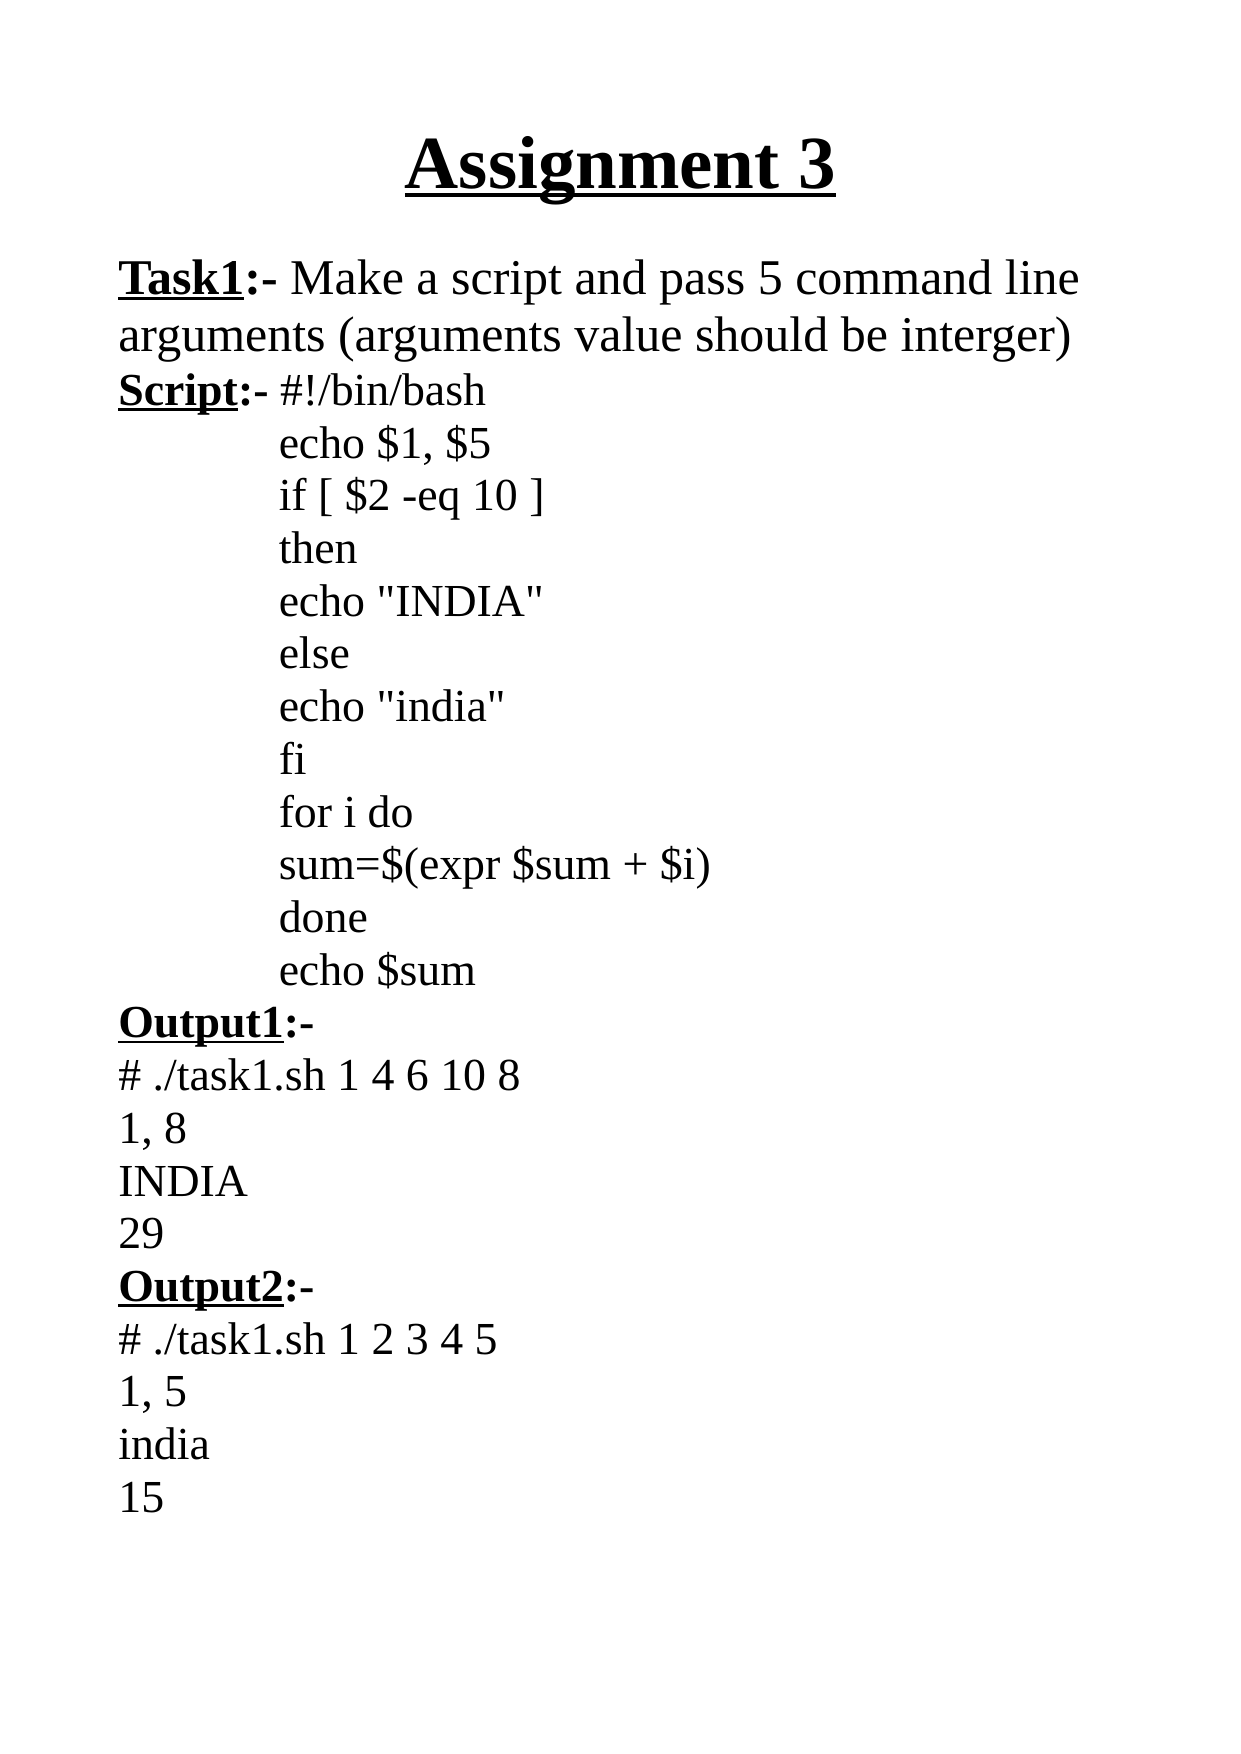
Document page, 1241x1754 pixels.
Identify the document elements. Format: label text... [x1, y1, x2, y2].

text echo "INDIA" [118, 573, 1122, 626]
text else [118, 626, 1122, 679]
text Task1:- Make a script and pass 5 command line arguments (arguments value should be interger) [118, 247, 1122, 362]
text for i do [118, 784, 1122, 837]
text Assignment 3 [118, 118, 1122, 204]
text done [118, 889, 1122, 942]
text 1, 5 [118, 1364, 1122, 1417]
text sum=$(expr $sum + $i) [118, 837, 1122, 889]
text # ./task1.sh 1 4 6 10 8 [118, 1048, 1122, 1100]
text # ./task1.sh 1 2 3 4 5 [118, 1311, 1122, 1364]
text 15 [118, 1469, 1122, 1522]
text fi [118, 731, 1122, 784]
text india [118, 1417, 1122, 1469]
text echo $sum [118, 942, 1122, 995]
text 1, 8 [118, 1100, 1122, 1153]
text echo "india" [118, 679, 1122, 731]
text echo $1, $5 [118, 415, 1122, 468]
text then [118, 521, 1122, 573]
text Script:- #!/bin/bash [118, 362, 1122, 415]
text 29 [118, 1206, 1122, 1258]
text if [ $2 -eq 10 ] [118, 468, 1122, 521]
text INDIA [118, 1153, 1122, 1206]
text Output1:- [118, 995, 1122, 1048]
text Output2:- [118, 1258, 1122, 1311]
